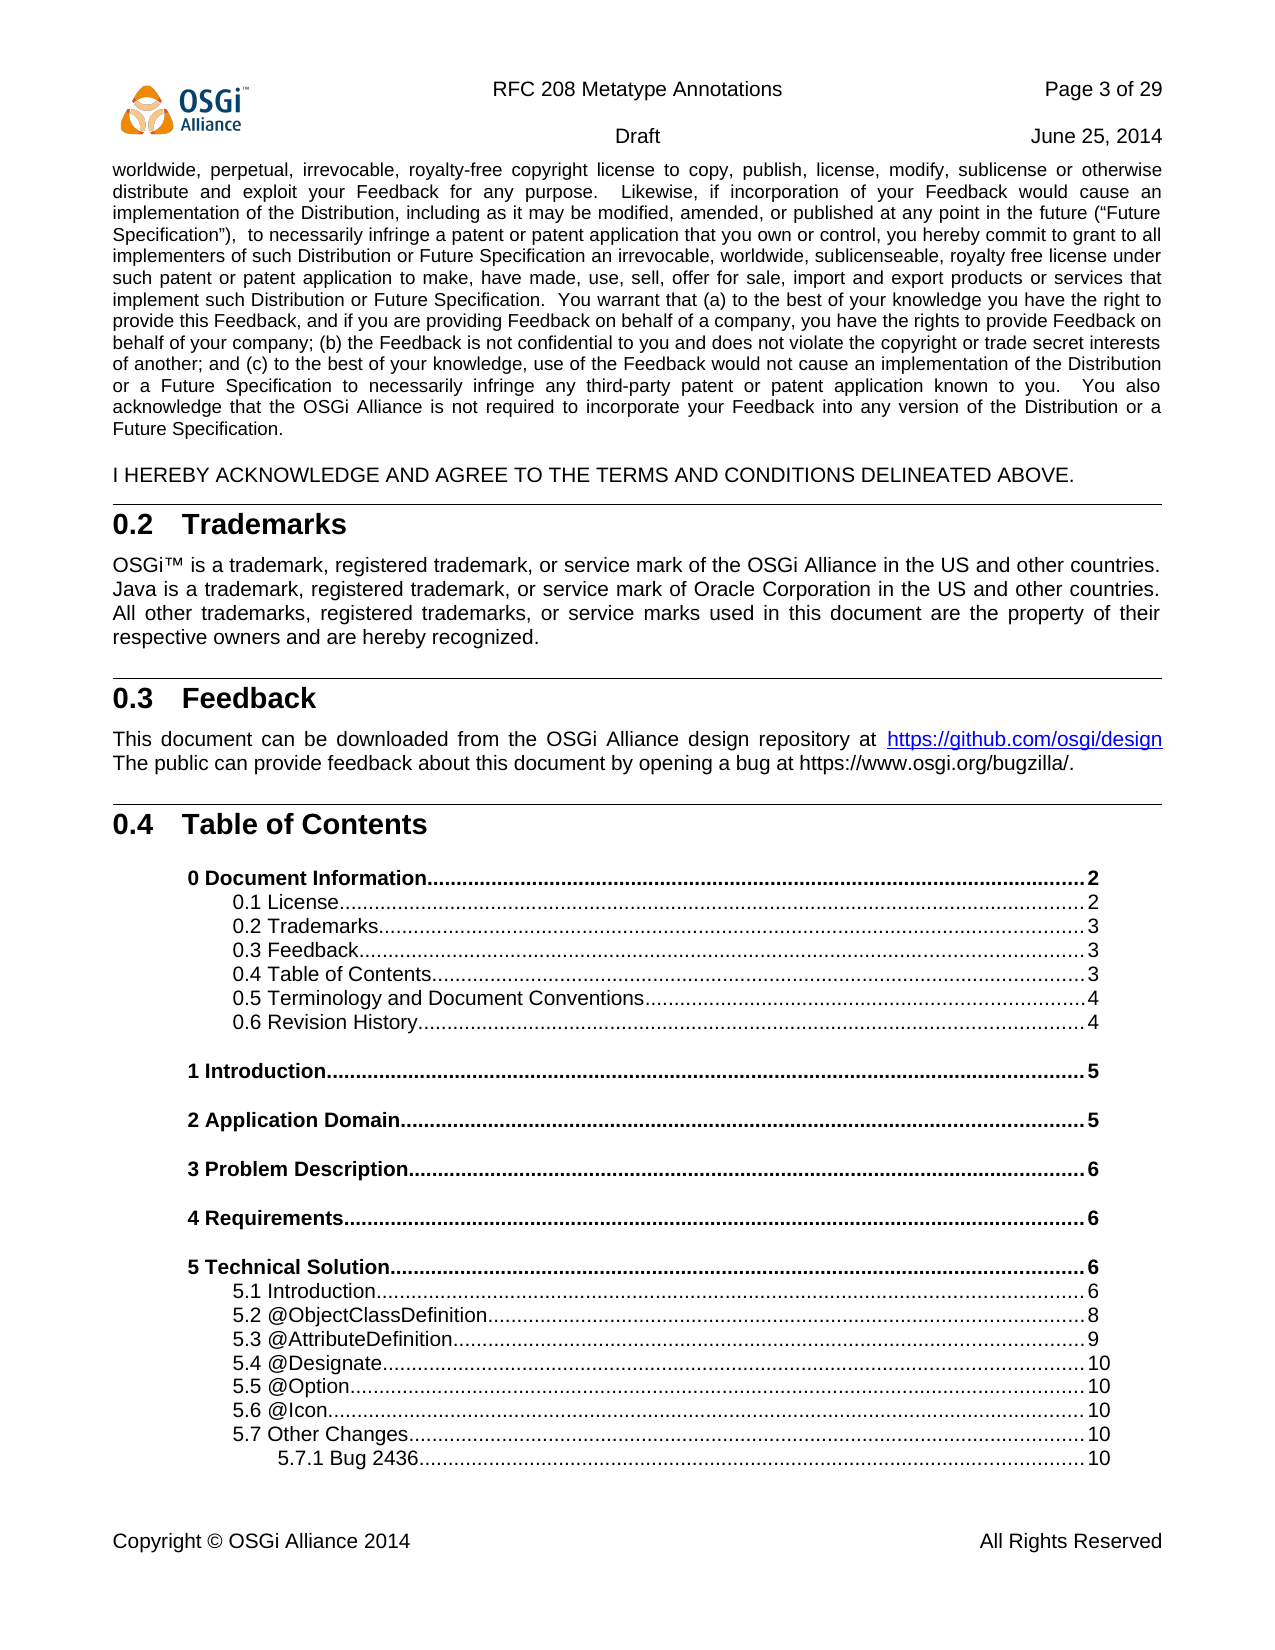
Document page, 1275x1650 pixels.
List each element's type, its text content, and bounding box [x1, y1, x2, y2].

text worldwide, perpetual, irrevocable, royalty-free copyright license to copy, publish, license, modify, sublicense or otherwise distribute and exploit your Feedback for any purpose. Likewise, if incorporation of your Feedback would cause an implementation of the Distribution, including as it may be modified, amended, or published at any point in the future (“Future Specification”), to necessarily infringe a patent or patent application that you own or control, you hereby commit to grant to all implementers of such Distribution or Future Specification an irrevocable, worldwide, sublicenseable, royalty free license under such patent or patent application to make, have made, use, sell, offer for sale, import and export products or services that implement such Distribution or Future Specification. You warrant that (a) to the best of your knowledge you have the right to provide this Feedback, and if you are providing Feedback on behalf of a company, you have the rights to provide Feedback on behalf of your company; (b) the Feedback is not confidential to you and does not violate the copyright or trade secret interests of another; and (c) to the best of your knowledge, use of the Feedback would not cause an implementation of the Distribution or a Future Specification to necessarily infringe any third-party patent or patent application known to you. You also acknowledge that the OSGi Alliance is not required to incorporate your Feedback into any version of the Distribution or a Future Specification. [112, 159, 1162, 439]
text 5.7.1 Bug 2436 10 [277, 1446, 1162, 1470]
subtitle Table of Contents [112, 805, 1162, 841]
text 5.1 Introduction 6 [232, 1278, 1162, 1302]
text 0.5 Terminology and Document Conventions 4 [232, 986, 1162, 1010]
text 0.4 Table of Contents 3 [232, 962, 1162, 986]
text 5 Technical Solution 6 [187, 1254, 1162, 1278]
text I HEREBY ACKNOWLEDGE AND AGREE TO THE TERMS AND CONDITIONS DELINEATED ABOVE. [112, 463, 1162, 487]
text 0.6 Revision History 4 [232, 1010, 1162, 1034]
text This document can be downloaded from the OSGi Alliance design repository at https://github.com/osgi/design The public can provide feedback about this document by opening a bug at https://www.osgi.org/bugzilla/. [112, 727, 1162, 775]
text 3 Problem Description 6 [187, 1157, 1162, 1181]
picture [113, 78, 257, 142]
text 2 Application Domain 5 [187, 1108, 1162, 1132]
text 0.3 Feedback 3 [232, 938, 1162, 962]
text 0 Document Information 2 [187, 866, 1162, 890]
text 5.6 @Icon 10 [232, 1398, 1162, 1422]
text OSGi™ is a trademark, registered trademark, or service mark of the OSGi Alliance in the US and other countries. Java is a trademark, registered trademark, or service mark of Oracle Corporation in the US and other countries. All other trademarks, registered trademarks, or service marks used in this document are the property of their respective owners and are hereby recognized. [112, 553, 1162, 649]
subtitle Feedback [112, 679, 1162, 715]
text 5.2 @ObjectClassDefinition 8 [232, 1302, 1162, 1326]
subtitle Trademarks [112, 505, 1162, 541]
text 0.2 Trademarks 3 [232, 914, 1162, 938]
text 5.5 @Option 10 [232, 1374, 1162, 1398]
text 1 Introduction 5 [187, 1059, 1162, 1083]
text 4 Requirements 6 [187, 1206, 1162, 1229]
text 5.3 @AttributeDefinition 9 [232, 1326, 1162, 1350]
text 5.4 @Designate 10 [232, 1350, 1162, 1374]
text 5.7 Other Changes 10 [232, 1422, 1162, 1446]
text 0.1 License 2 [232, 890, 1162, 914]
